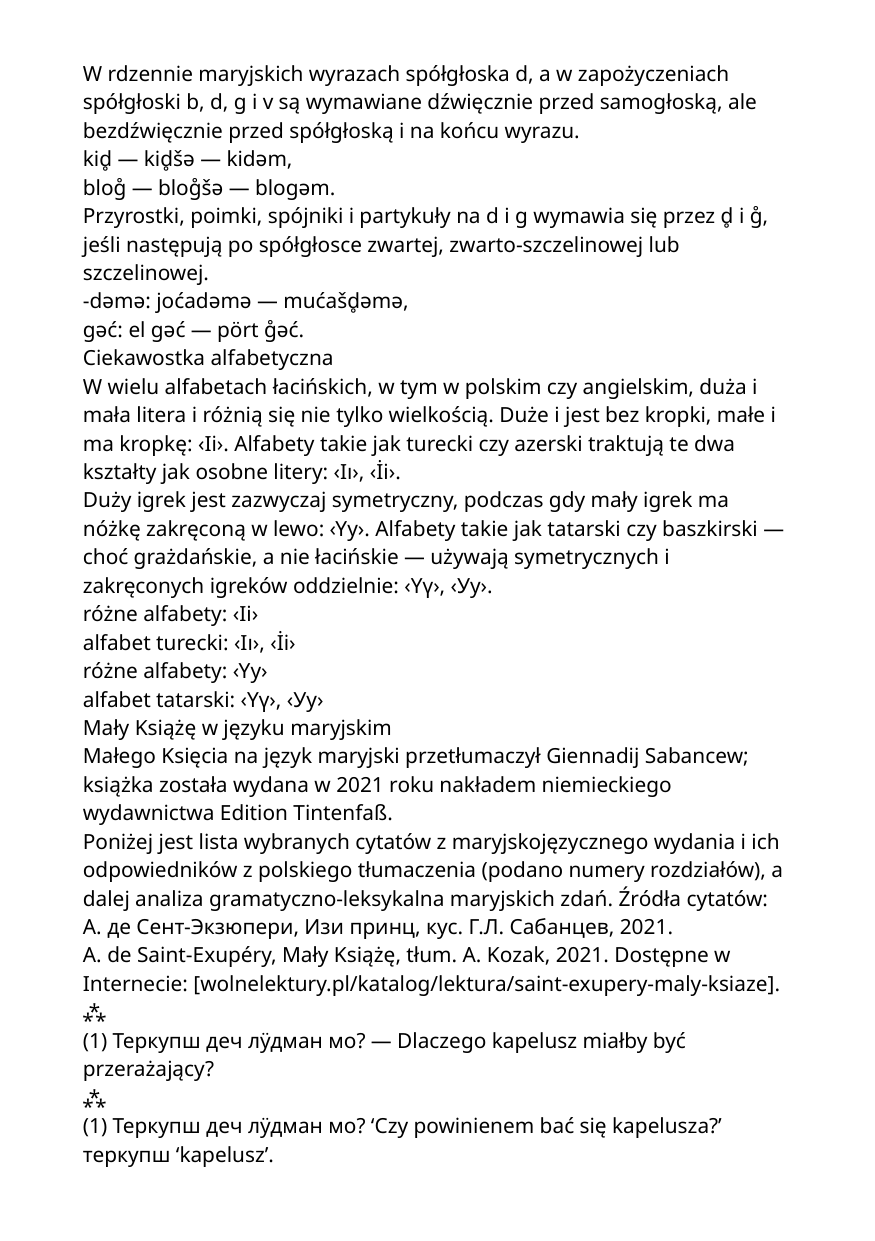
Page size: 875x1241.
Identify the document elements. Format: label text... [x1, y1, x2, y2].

text А. де Сент-Экзюпери, Изи принц, кус. Г.Л. Сабанцев, 2021. [83, 912, 791, 941]
text ⁂ [83, 997, 791, 1026]
text Przyrostki, poimki, spójniki i partykuły na d i g wymawia się przez d̥ i g̊, jeśli następują po spółgłosce zwartej, zwarto-szczelinowej lub szczelinowej. [83, 201, 791, 287]
text Małego Księcia na język maryjski przetłumaczył Giennadij Sabancew; książka została wydana w 2021 roku nakładem niemieckiego wydawnictwa Edition Tintenfaß. [83, 742, 791, 827]
text -dəmə: joćadəmə — mućašd̥əmə, [83, 287, 791, 315]
text A. de Saint-Exupéry, Mały Książę, tłum. A. Kozak, 2021. Dostępne w Internecie: [wolnelektury.pl/katalog/lektura/saint-exupery-maly-ksiaze]. [83, 941, 791, 997]
text ⁂ [83, 1083, 791, 1111]
text różne alfabety: ‹Yy› [83, 656, 791, 685]
text Mały Książę w języku maryjskim [83, 713, 791, 742]
text alfabet tatarski: ‹Үү›, ‹Уу› [83, 685, 791, 713]
text kid̥ — kid̥šə — kidəm, [83, 144, 791, 173]
text (1) Теркупш деч лӱдман мо? ‘Czy powinienem bać się kapelusza?’ [83, 1111, 791, 1140]
text W wielu alfabetach łacińskich, w tym w polskim czy angielskim, duża i mała litera i różnią się nie tylko wielkością. Duże i jest bez kropki, małe i ma kropkę: ‹Ii›. Alfabety takie jak turecki czy azerski traktują te dwa kształty jak osobne litery: ‹Iı›, ‹İi›. [83, 372, 791, 486]
text blog̊ — blog̊šə — blogəm. [83, 173, 791, 201]
text Ciekawostka alfabetyczna [83, 343, 791, 372]
text W rdzennie maryjskich wyrazach spółgłoska d, a w zapożyczeniach spółgłoski b, d, g i v są wymawiane dźwięcznie przed samogłoską, ale bezdźwięcznie przed spółgłoską i na końcu wyrazu. [83, 59, 791, 144]
text теркупш ‘kapelusz’. [83, 1140, 791, 1168]
text gəć: el gəć — pört g̊əć. [83, 315, 791, 343]
text Poniżej jest lista wybranych cytatów z maryjskojęzycznego wydania i ich odpowiedników z polskiego tłumaczenia (podano numery rozdziałów), a dalej analiza gramatyczno-leksykalna maryjskich zdań. Źródła cytatów: [83, 827, 791, 912]
text Duży igrek jest zazwyczaj symetryczny, podczas gdy mały igrek ma nóżkę zakręconą w lewo: ‹Yy›. Alfabety takie jak tatarski czy baszkirski — choć grażdańskie, a nie łacińskie — używają symetrycznych i zakręconych igreków oddzielnie: ‹Үү›, ‹Уу›. [83, 486, 791, 599]
text (1) Теркупш деч лӱдман мо? — Dlaczego kapelusz miałby być przerażający? [83, 1026, 791, 1083]
text alfabet turecki: ‹Iı›, ‹İi› [83, 628, 791, 656]
text różne alfabety: ‹Ii› [83, 599, 791, 628]
